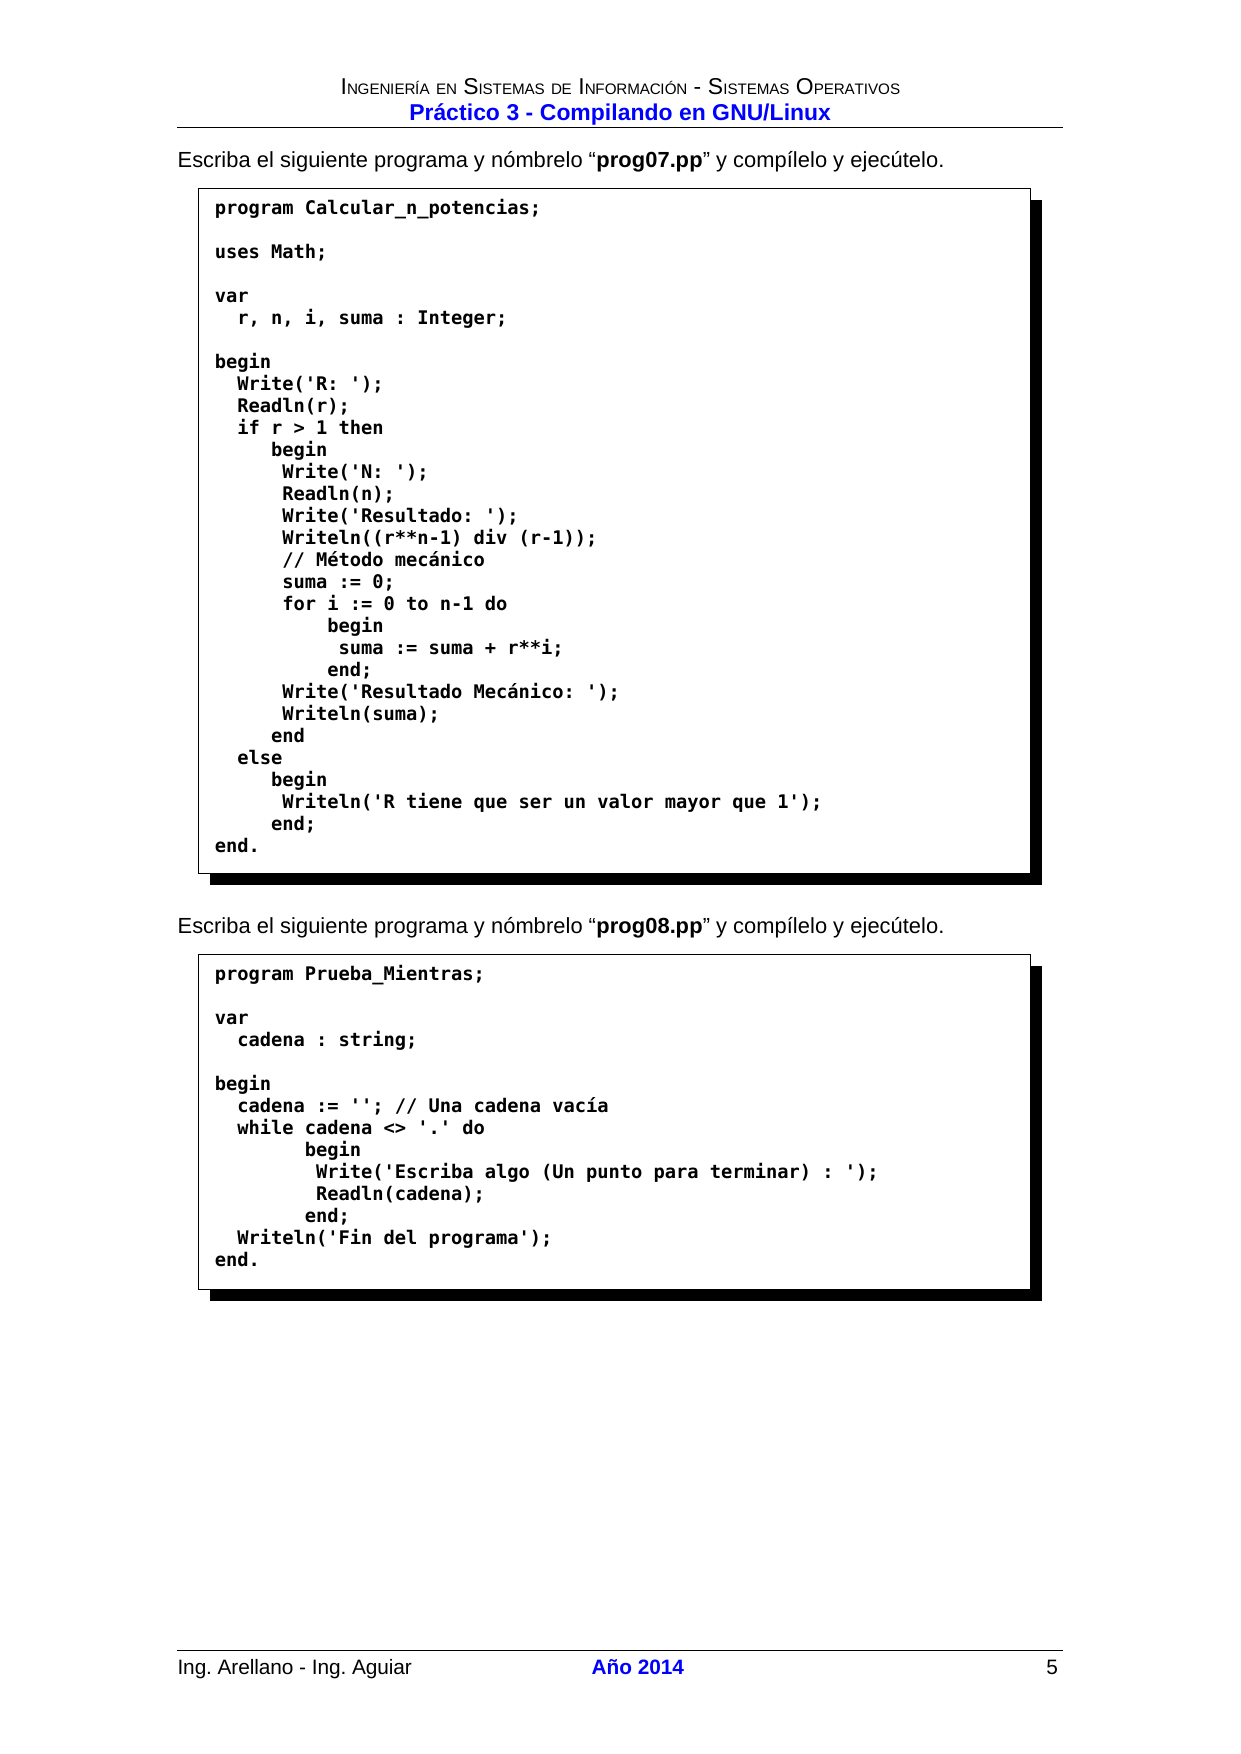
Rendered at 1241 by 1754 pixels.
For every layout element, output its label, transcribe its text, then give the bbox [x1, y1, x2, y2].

text Escriba el siguiente programa y nómbrelo “prog08.pp” y compílelo y ejecútelo. [177, 913, 1063, 938]
text uses Math; [214, 241, 1013, 263]
text end; [214, 659, 1013, 681]
text begin [214, 1073, 1013, 1095]
text end [214, 725, 1013, 747]
text end. [214, 1249, 1013, 1271]
text Readln(r); [214, 395, 1013, 417]
text // Método mecánico [214, 549, 1013, 571]
text Writeln((r**n-1) div (r-1)); [214, 527, 1013, 549]
text Writeln('Fin del programa'); [214, 1227, 1013, 1249]
text begin [214, 615, 1013, 637]
text program Prueba_Mientras; [214, 963, 1013, 985]
text suma := suma + r**i; [214, 637, 1013, 659]
text begin [214, 439, 1013, 461]
text end; [214, 1205, 1013, 1227]
text begin [214, 1139, 1013, 1161]
text begin [214, 769, 1013, 791]
text Writeln('R tiene que ser un valor mayor que 1'); [214, 791, 1013, 813]
text Write('N: '); [214, 461, 1013, 483]
text program Calcular_n_potencias; [214, 197, 1013, 219]
text Readln(n); [214, 483, 1013, 505]
text else [214, 747, 1013, 769]
text var [214, 285, 1013, 307]
text Readln(cadena); [214, 1183, 1013, 1205]
text cadena : string; [214, 1029, 1013, 1051]
text var [214, 1007, 1013, 1029]
text while cadena <> '.' do [214, 1117, 1013, 1139]
text end; [214, 813, 1013, 834]
text Write('Resultado Mecánico: '); [214, 681, 1013, 703]
text begin [214, 351, 1013, 373]
text Escriba el siguiente programa y nómbrelo “prog07.pp” y compílelo y ejecútelo. [177, 148, 1063, 172]
text r, n, i, suma : Integer; [214, 307, 1013, 329]
text Write('Resultado: '); [214, 505, 1013, 527]
text for i := 0 to n-1 do [214, 593, 1013, 615]
text cadena := ''; // Una cadena vacía [214, 1095, 1013, 1117]
text suma := 0; [214, 571, 1013, 593]
text Writeln(suma); [214, 703, 1013, 725]
text Write('R: '); [214, 373, 1013, 395]
text Write('Escriba algo (Un punto para terminar) : '); [214, 1161, 1013, 1183]
text end. [214, 834, 1013, 857]
text if r > 1 then [214, 417, 1013, 439]
